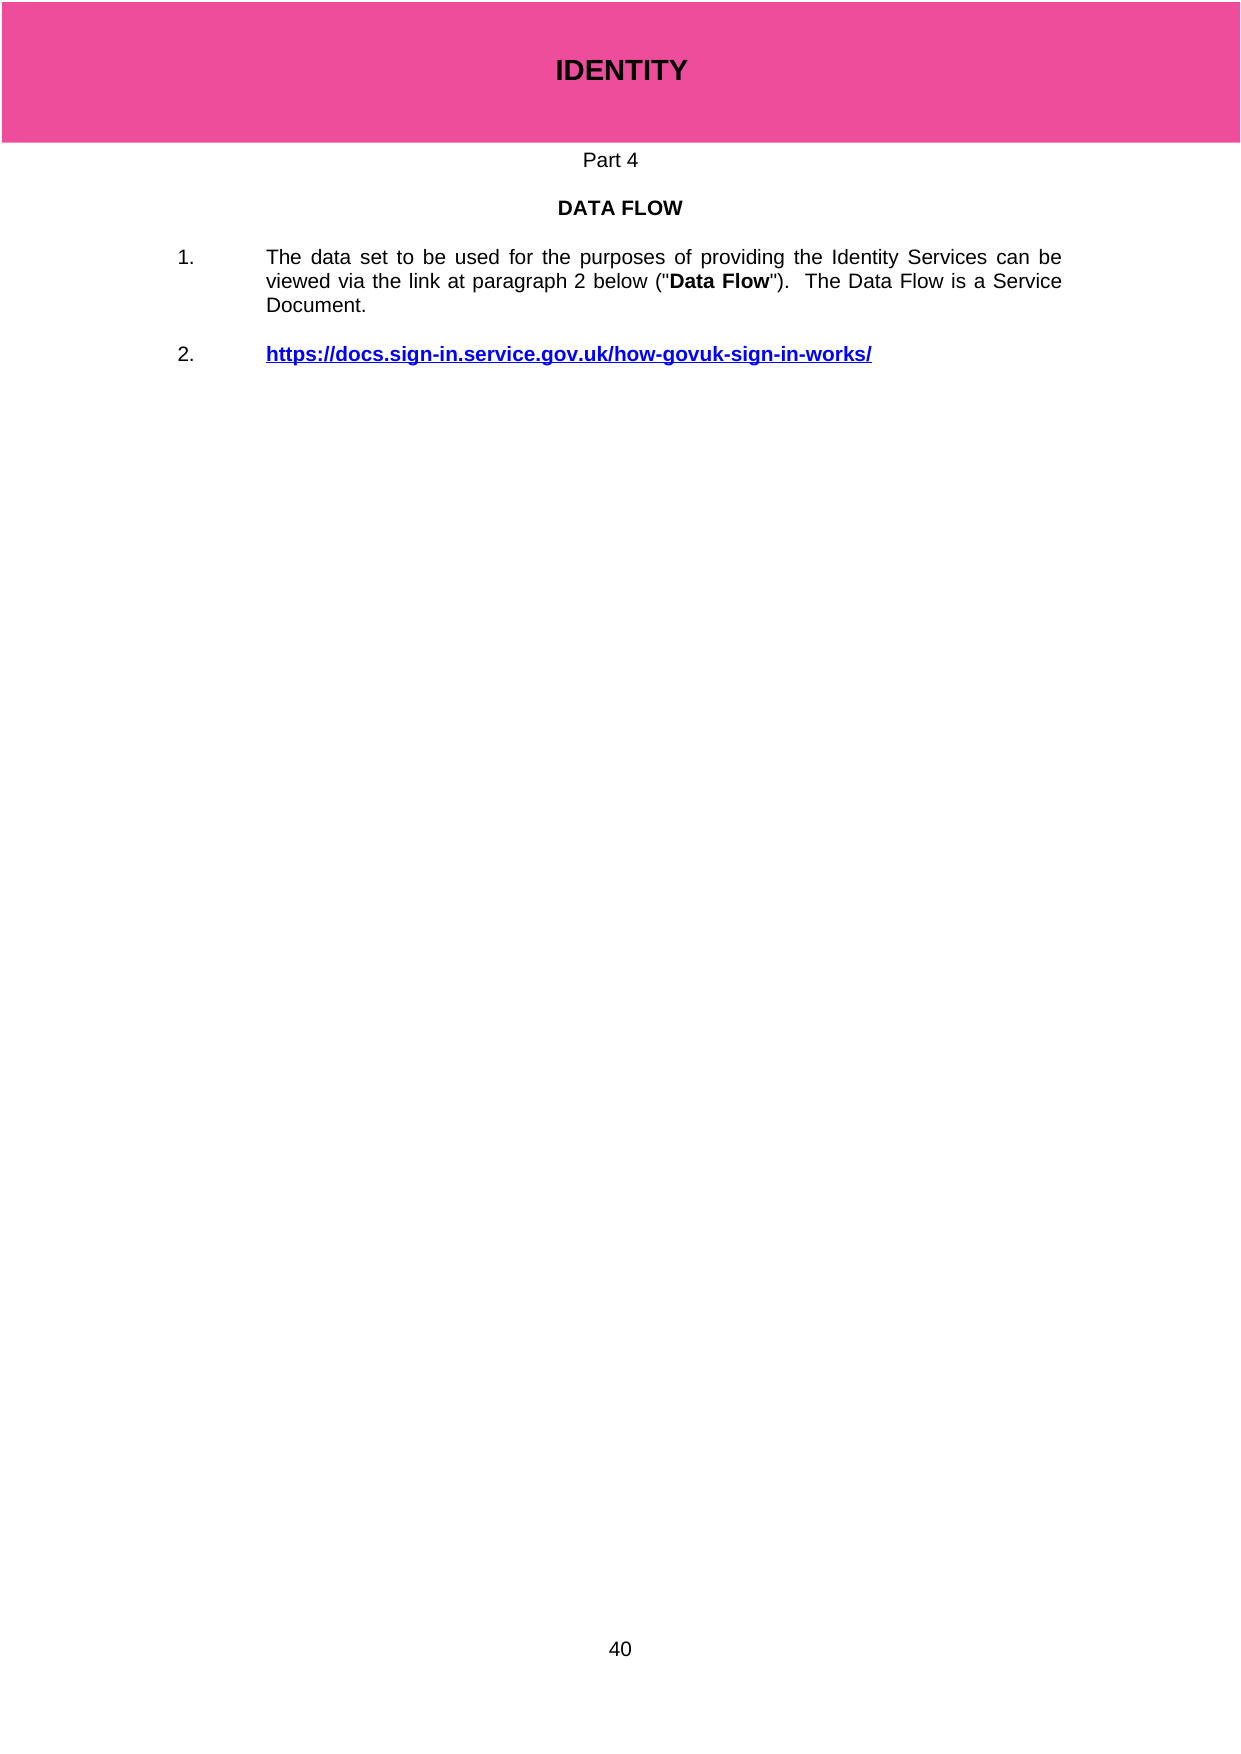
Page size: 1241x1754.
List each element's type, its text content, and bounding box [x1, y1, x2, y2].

subtitle DATA FLOW [177, 148, 1063, 219]
list The data set to be used for the purposes of providing the Identity Services can be viewed via the link at paragraph 2 below ("Data Flow"). The Data Flow is a Service Document. [177, 244, 1063, 316]
list https://docs.sign-in.service.gov.uk/how-govuk-sign-in-works/ [177, 341, 1063, 365]
